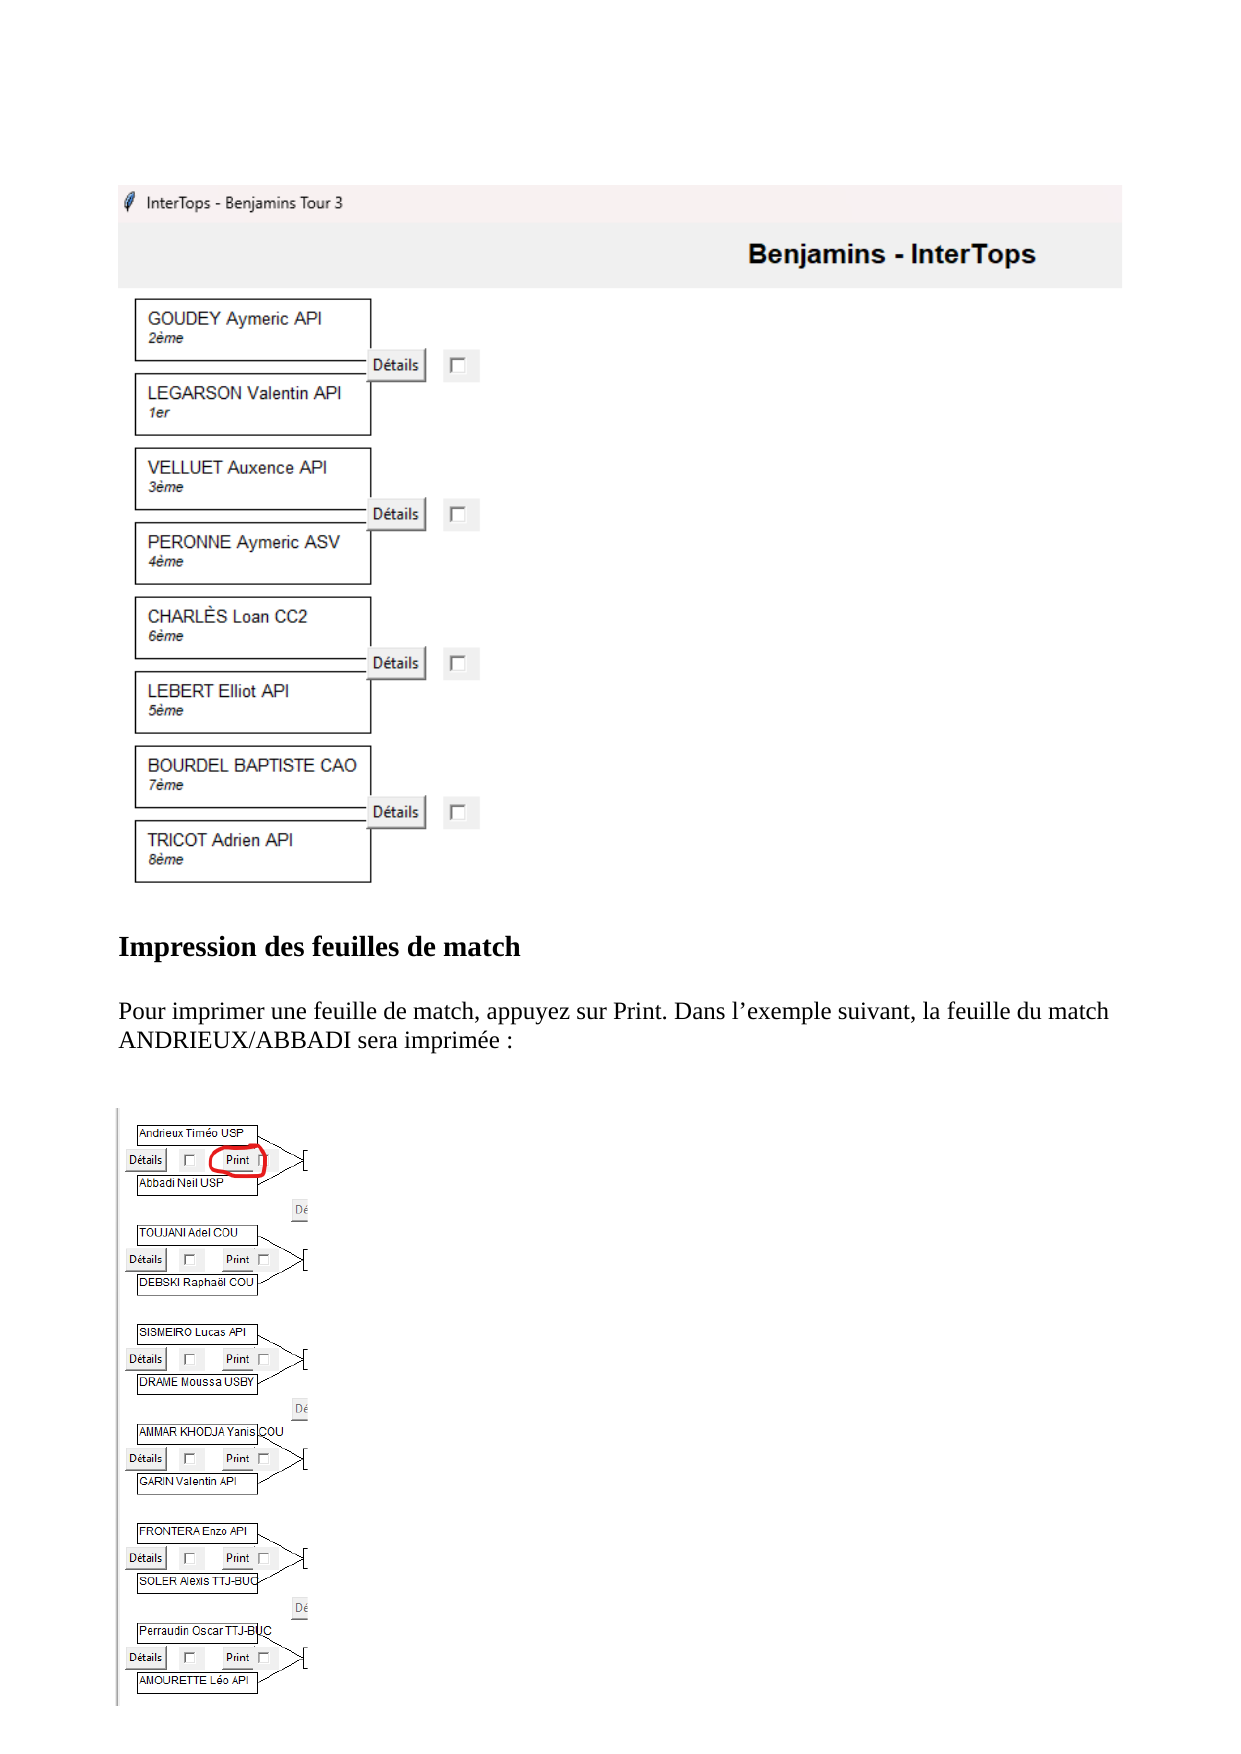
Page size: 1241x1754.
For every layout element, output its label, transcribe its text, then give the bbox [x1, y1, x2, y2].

picture [118, 185, 1123, 896]
picture [115, 1108, 308, 1706]
text Impression des feuilles de match [118, 929, 1122, 962]
text Pour imprimer une feuille de match, appuyez sur Print. Dans l’exemple suivant, la feuille du match ANDRIEUX/ABBADI sera imprimée : [118, 996, 1122, 1053]
